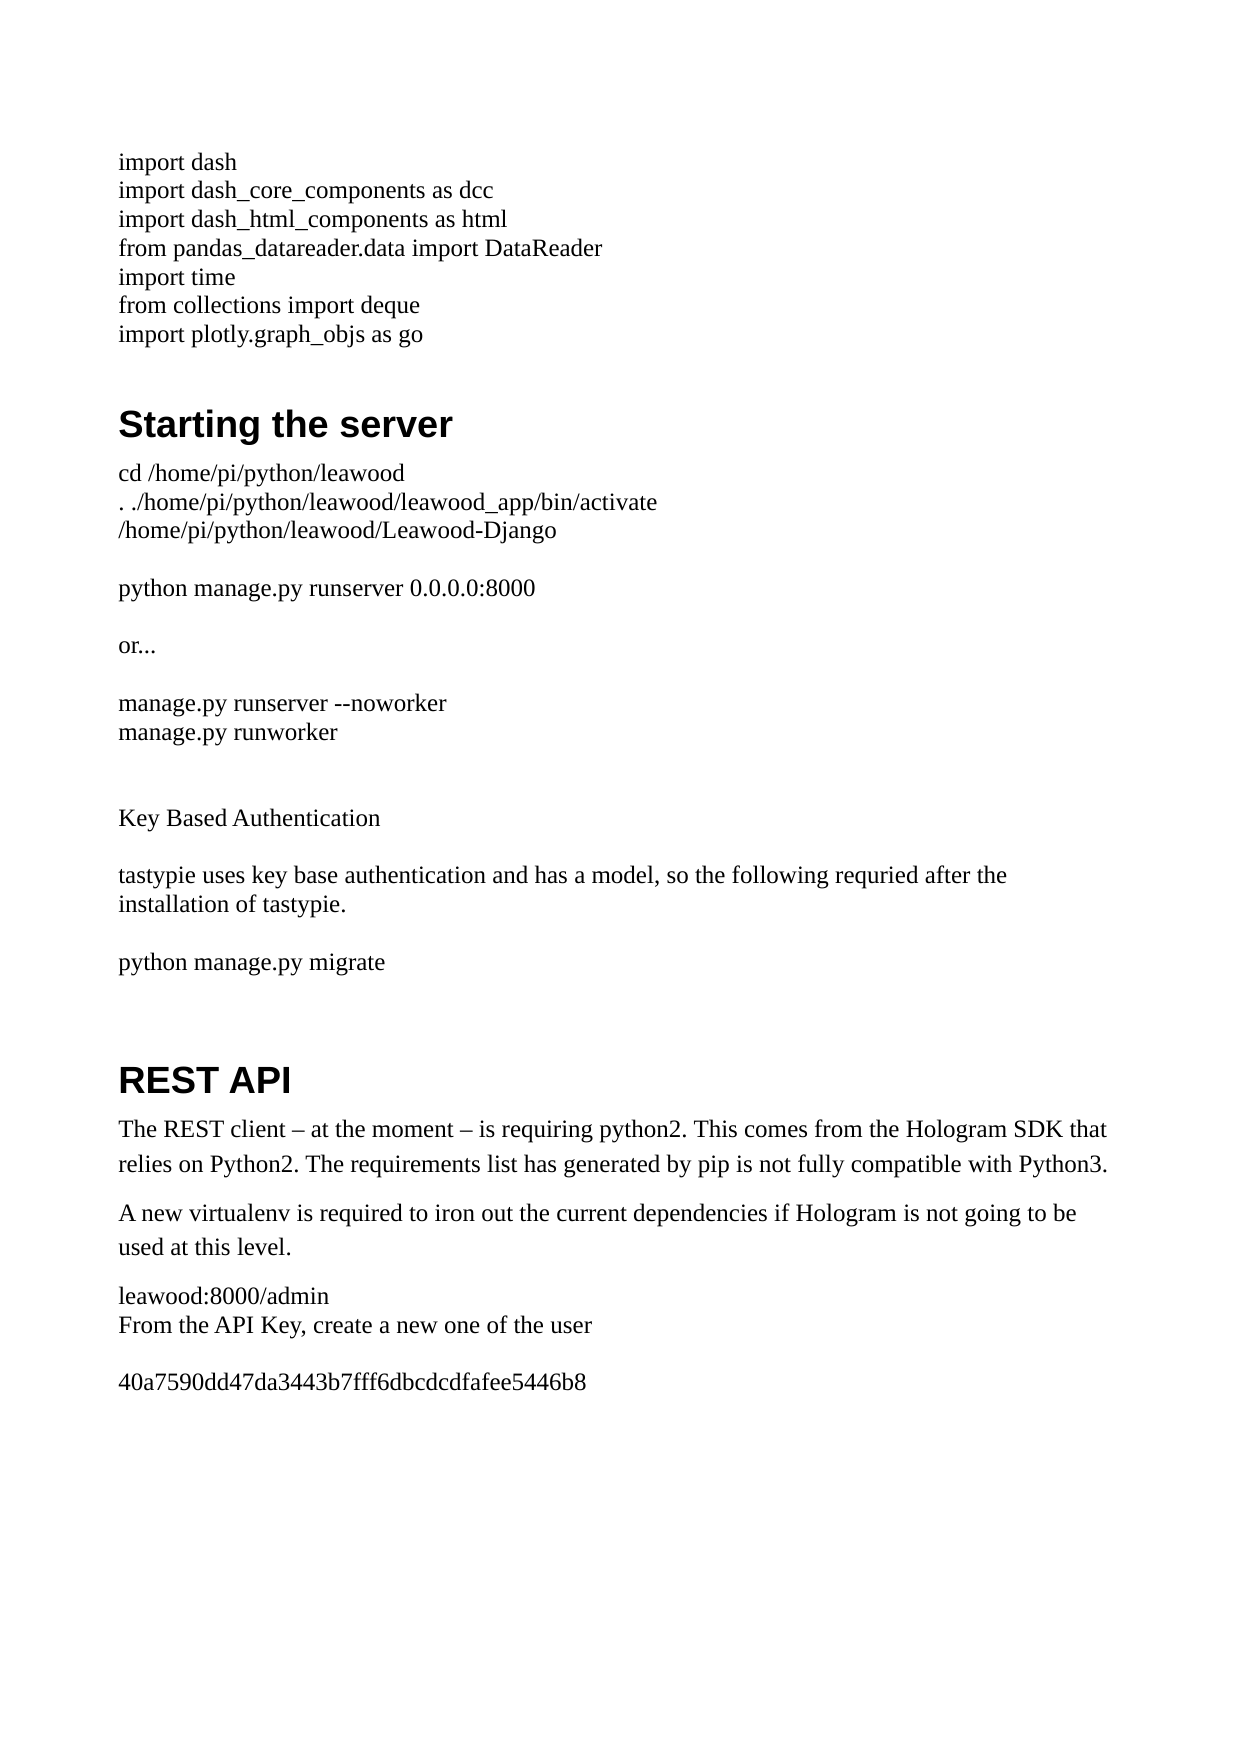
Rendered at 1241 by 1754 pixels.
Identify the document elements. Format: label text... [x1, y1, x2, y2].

text import time [118, 262, 1122, 291]
text import dash [118, 147, 1122, 176]
subtitle REST API [118, 1058, 1122, 1102]
text tastypie uses key base authentication and has a model, so the following requried after the installation of tastypie. [118, 861, 1122, 918]
text from pandas_datareader.data import DataReader [118, 233, 1122, 262]
text 40a7590dd47da3443b7fff6dbcdcdfafee5446b8 [118, 1367, 1122, 1396]
text import dash_core_components as dcc [118, 176, 1122, 204]
text from collections import deque [118, 291, 1122, 319]
subtitle Starting the server [118, 402, 1122, 446]
text /home/pi/python/leawood/Leawood-Django [118, 516, 1122, 544]
text manage.py runserver --noworker [118, 688, 1122, 717]
text A new virtualenv is required to iron out the current dependencies if Hologram is not going to be used at this level. [118, 1198, 1122, 1261]
text . ./home/pi/python/leawood/leawood_app/bin/activate [118, 487, 1122, 516]
text import dash_html_components as html [118, 204, 1122, 233]
text manage.py runworker [118, 717, 1122, 746]
text From the API Key, create a new one of the user [118, 1310, 1122, 1339]
text python manage.py runserver 0.0.0.0:8000 [118, 573, 1122, 602]
text The REST client – at the moment – is requiring python2. This comes from the Hologram SDK that relies on Python2. The requirements list has generated by pip is not fully compatible with Python3. [118, 1114, 1122, 1177]
text cd /home/pi/python/leawood [118, 458, 1122, 487]
text or... [118, 631, 1122, 659]
text import plotly.graph_objs as go [118, 319, 1122, 348]
text python manage.py migrate [118, 947, 1122, 976]
text leawood:8000/admin [118, 1281, 1122, 1310]
text Key Based Authentication [118, 803, 1122, 832]
